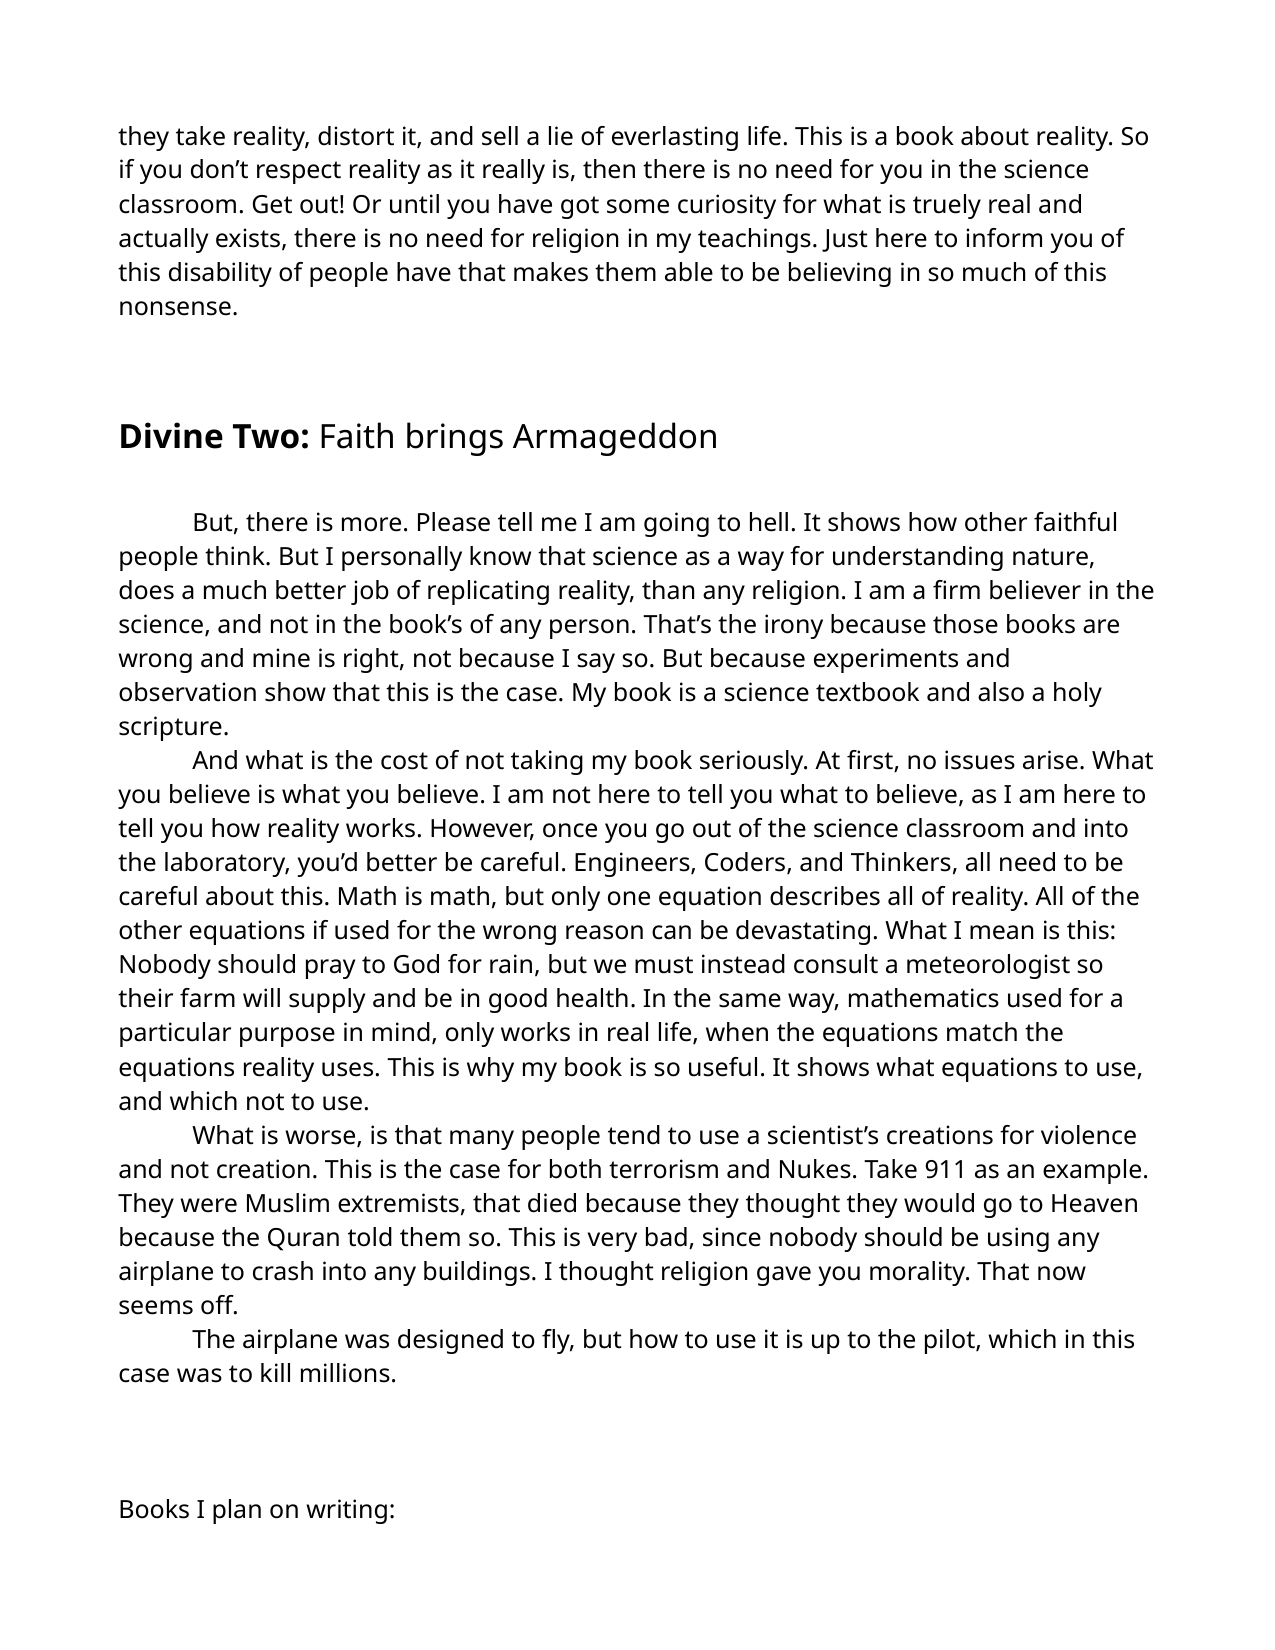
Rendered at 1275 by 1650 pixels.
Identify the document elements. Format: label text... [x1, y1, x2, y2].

text Books I plan on writing: [118, 1492, 1157, 1526]
text Divine Two: Faith brings Armageddon [118, 413, 1157, 459]
text What is worse, is that many people tend to use a scientist’s creations for violence and not creation. This is the case for both terrorism and Nukes. Take 911 as an example. They were Muslim extremists, that died because they thought they would go to Heaven because the Quran told them so. This is very bad, since nobody should be using any airplane to crash into any buildings. I thought religion gave you morality. That now seems off. [118, 1117, 1157, 1322]
text But, there is more. Please tell me I am going to hell. It shows how other faithful people think. But I personally know that science as a way for understanding nature, does a much better job of replicating reality, than any religion. I am a firm believer in the science, and not in the book’s of any person. That’s the irony because those books are wrong and mine is right, not because I say so. But because experiments and observation show that this is the case. My book is a science textbook and also a holy scripture. [118, 504, 1157, 743]
text they take reality, distort it, and sell a lie of everlasting life. This is a book about reality. So if you don’t respect reality as it really is, then there is no need for you in the science classroom. Get out! Or until you have got some curiosity for what is truely real and actually exists, there is no need for religion in my teachings. Just here to inform you of this disability of people have that makes them able to be believing in so much of this nonsense. [118, 118, 1157, 322]
text And what is the cost of not taking my book seriously. At first, no issues arise. What you believe is what you believe. I am not here to tell you what to believe, as I am here to tell you how reality works. However, once you go out of the science classroom and into the laboratory, you’d better be careful. Engineers, Coders, and Thinkers, all need to be careful about this. Math is math, but only one equation describes all of reality. All of the other equations if used for the wrong reason can be devastating. What I mean is this: Nobody should pray to God for rain, but we must instead consult a meteorologist so their farm will supply and be in good health. In the same way, mathematics used for a particular purpose in mind, only works in real life, when the equations match the equations reality uses. This is why my book is so useful. It shows what equations to use, and which not to use. [118, 743, 1157, 1117]
text The airplane was designed to fly, but how to use it is up to the pilot, which in this case was to kill millions. [118, 1322, 1157, 1390]
